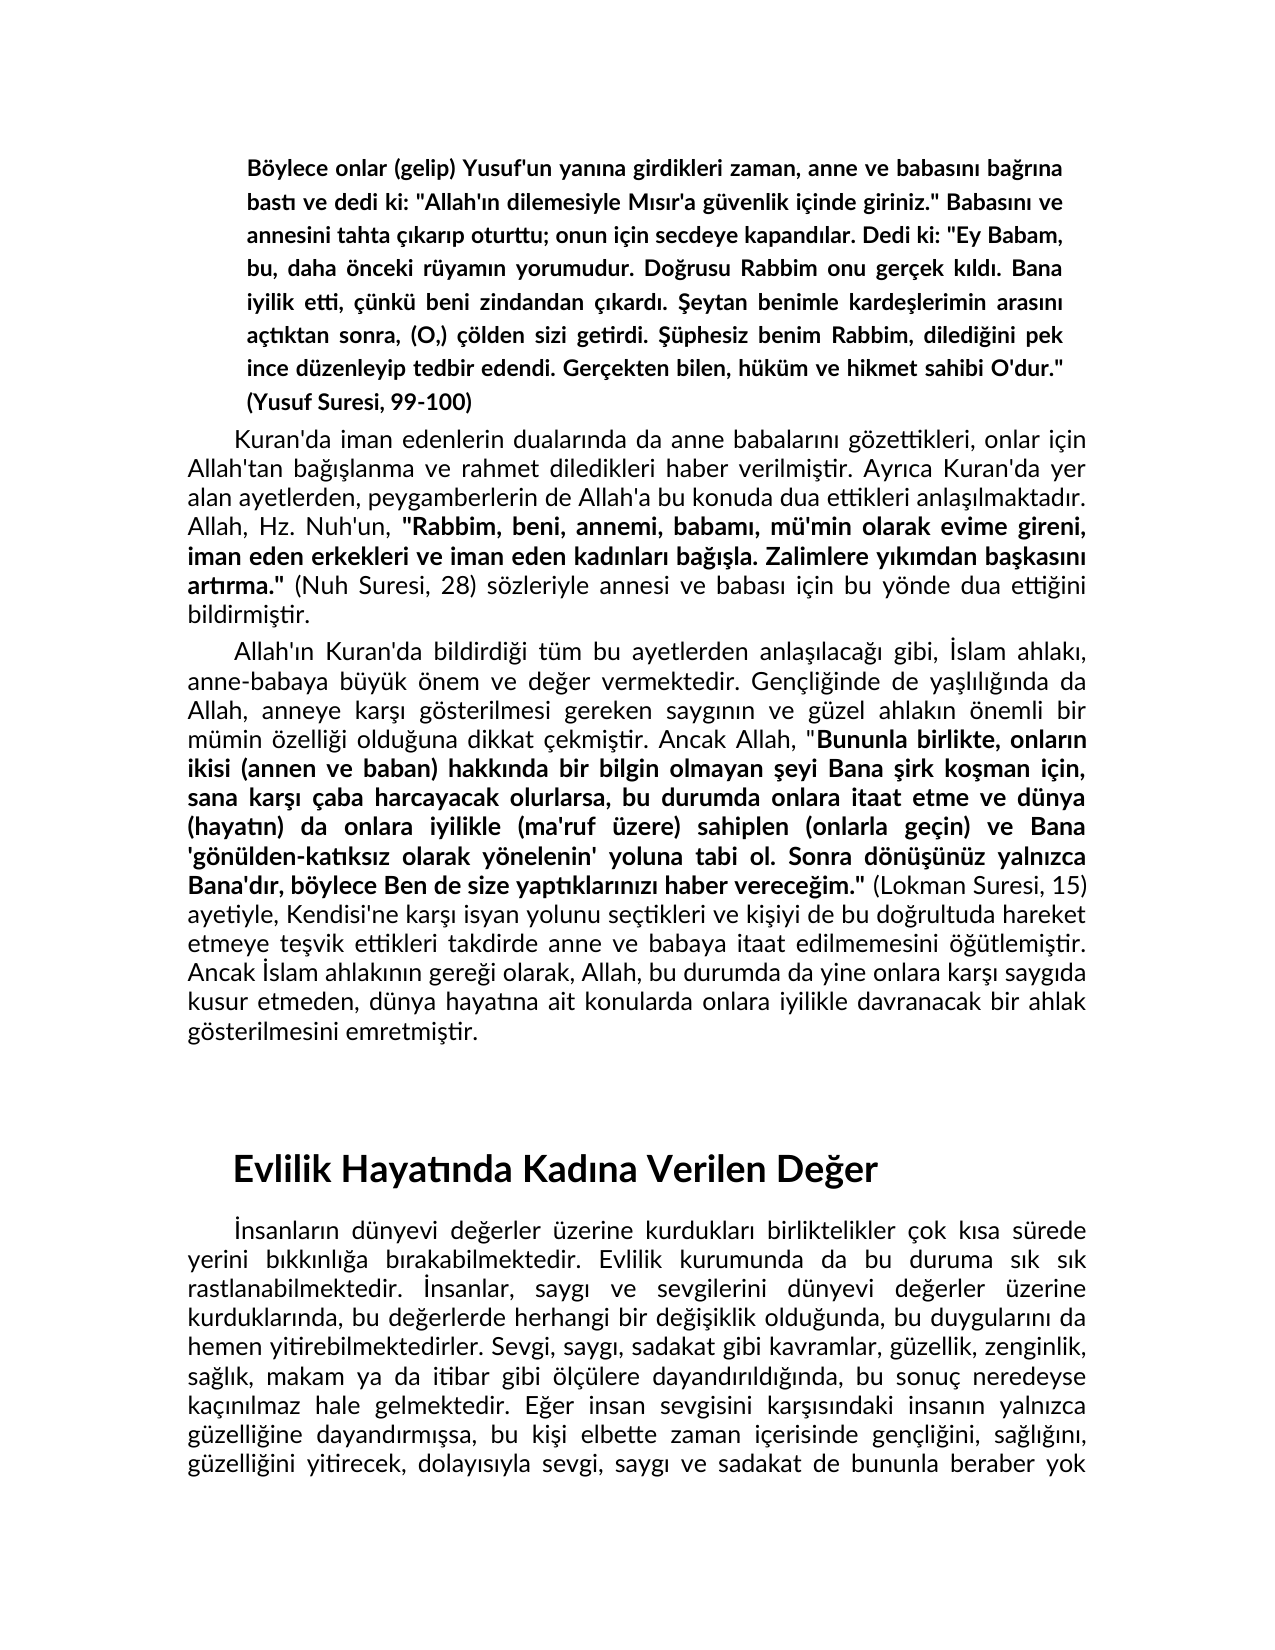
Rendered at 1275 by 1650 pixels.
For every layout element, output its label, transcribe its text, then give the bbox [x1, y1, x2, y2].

subtitle Evlilik Hayatında Kadına Verilen Değer [232, 1146, 1087, 1191]
text İnsanların dünyevi değerler üzerine kurdukları birliktelikler çok kısa sürede yerini bıkkınlığa bırakabilmektedir. Evlilik kurumunda da bu duruma sık sık rastlanabilmektedir. İnsanlar, saygı ve sevgilerini dünyevi değerler üzerine kurduklarında, bu değerlerde herhangi bir değişiklik olduğunda, bu duygularını da hemen yitirebilmektedirler. Sevgi, saygı, sadakat gibi kavramlar, güzellik, zenginlik, sağlık, makam ya da itibar gibi ölçülere dayandırıldığında, bu sonuç neredeyse kaçınılmaz hale gelmektedir. Eğer insan sevgisini karşısındaki insanın yalnızca güzelliğine dayandırmışsa, bu kişi elbette zaman içerisinde gençliğini, sağlığını, güzelliğini yitirecek, dolayısıyla sevgi, saygı ve sadakat de bununla beraber yok [187, 1216, 1087, 1478]
text Böylece onlar (gelip) Yusuf'un yanına girdikleri zaman, anne ve babasını bağrına bastı ve dedi ki: "Allah'ın dilemesiyle Mısır'a güvenlik içinde giriniz." Babasını ve annesini tahta çıkarıp oturttu; onun için secdeye kapandılar. Dedi ki: "Ey Babam, bu, daha önceki rüyamın yorumudur. Doğrusu Rabbim onu gerçek kıldı. Bana iyilik etti, çünkü beni zindandan çıkardı. Şeytan benimle kardeşlerimin arasını açtıktan sonra, (O,) çölden sizi getirdi. Şüphesiz benim Rabbim, dilediğini pek ince düzenleyip tedbir edendi. Gerçekten bilen, hüküm ve hikmet sahibi O'dur." (Yusuf Suresi, 99-100) [247, 150, 1064, 417]
text Kuran'da iman edenlerin dualarında da anne babalarını gözettikleri, onlar için Allah'tan bağışlanma ve rahmet diledikleri haber verilmiştir. Ayrıca Kuran'da yer alan ayetlerden, peygamberlerin de Allah'a bu konuda dua ettikleri anlaşılmaktadır. Allah, Hz. Nuh'un, "Rabbim, beni, annemi, babamı, mü'min olarak evime gireni, iman eden erkekleri ve iman eden kadınları bağışla. Zalimlere yıkımdan başkasını artırma." (Nuh Suresi, 28) sözleriyle annesi ve babası için bu yönde dua ettiğini bildirmiştir. [187, 425, 1087, 629]
text Allah'ın Kuran'da bildirdiği tüm bu ayetlerden anlaşılacağı gibi, İslam ahlakı, anne-babaya büyük önem ve değer vermektedir. Gençliğinde de yaşlılığında da Allah, anneye karşı gösterilmesi gereken saygının ve güzel ahlakın önemli bir mümin özelliği olduğuna dikkat çekmiştir. Ancak Allah, "Bununla birlikte, onların ikisi (annen ve baban) hakkında bir bilgin olmayan şeyi Bana şirk koşman için, sana karşı çaba harcayacak olurlarsa, bu durumda onlara itaat etme ve dünya (hayatın) da onlara iyilikle (ma'ruf üzere) sahiplen (onlarla geçin) ve Bana 'gönülden-katıksız olarak yönelenin' yoluna tabi ol. Sonra dönüşünüz yalnızca Bana'dır, böylece Ben de size yaptıklarınızı haber vereceğim." (Lokman Suresi, 15) ayetiyle, Kendisi'ne karşı isyan yolunu seçtikleri ve kişiyi de bu doğrultuda hareket etmeye teşvik ettikleri takdirde anne ve babaya itaat edilmemesini öğütlemiştir. Ancak İslam ahlakının gereği olarak, Allah, bu durumda da yine onlara karşı saygıda kusur etmeden, dünya hayatına ait konularda onlara iyilikle davranacak bir ahlak gösterilmesini emretmiştir. [187, 637, 1087, 1046]
